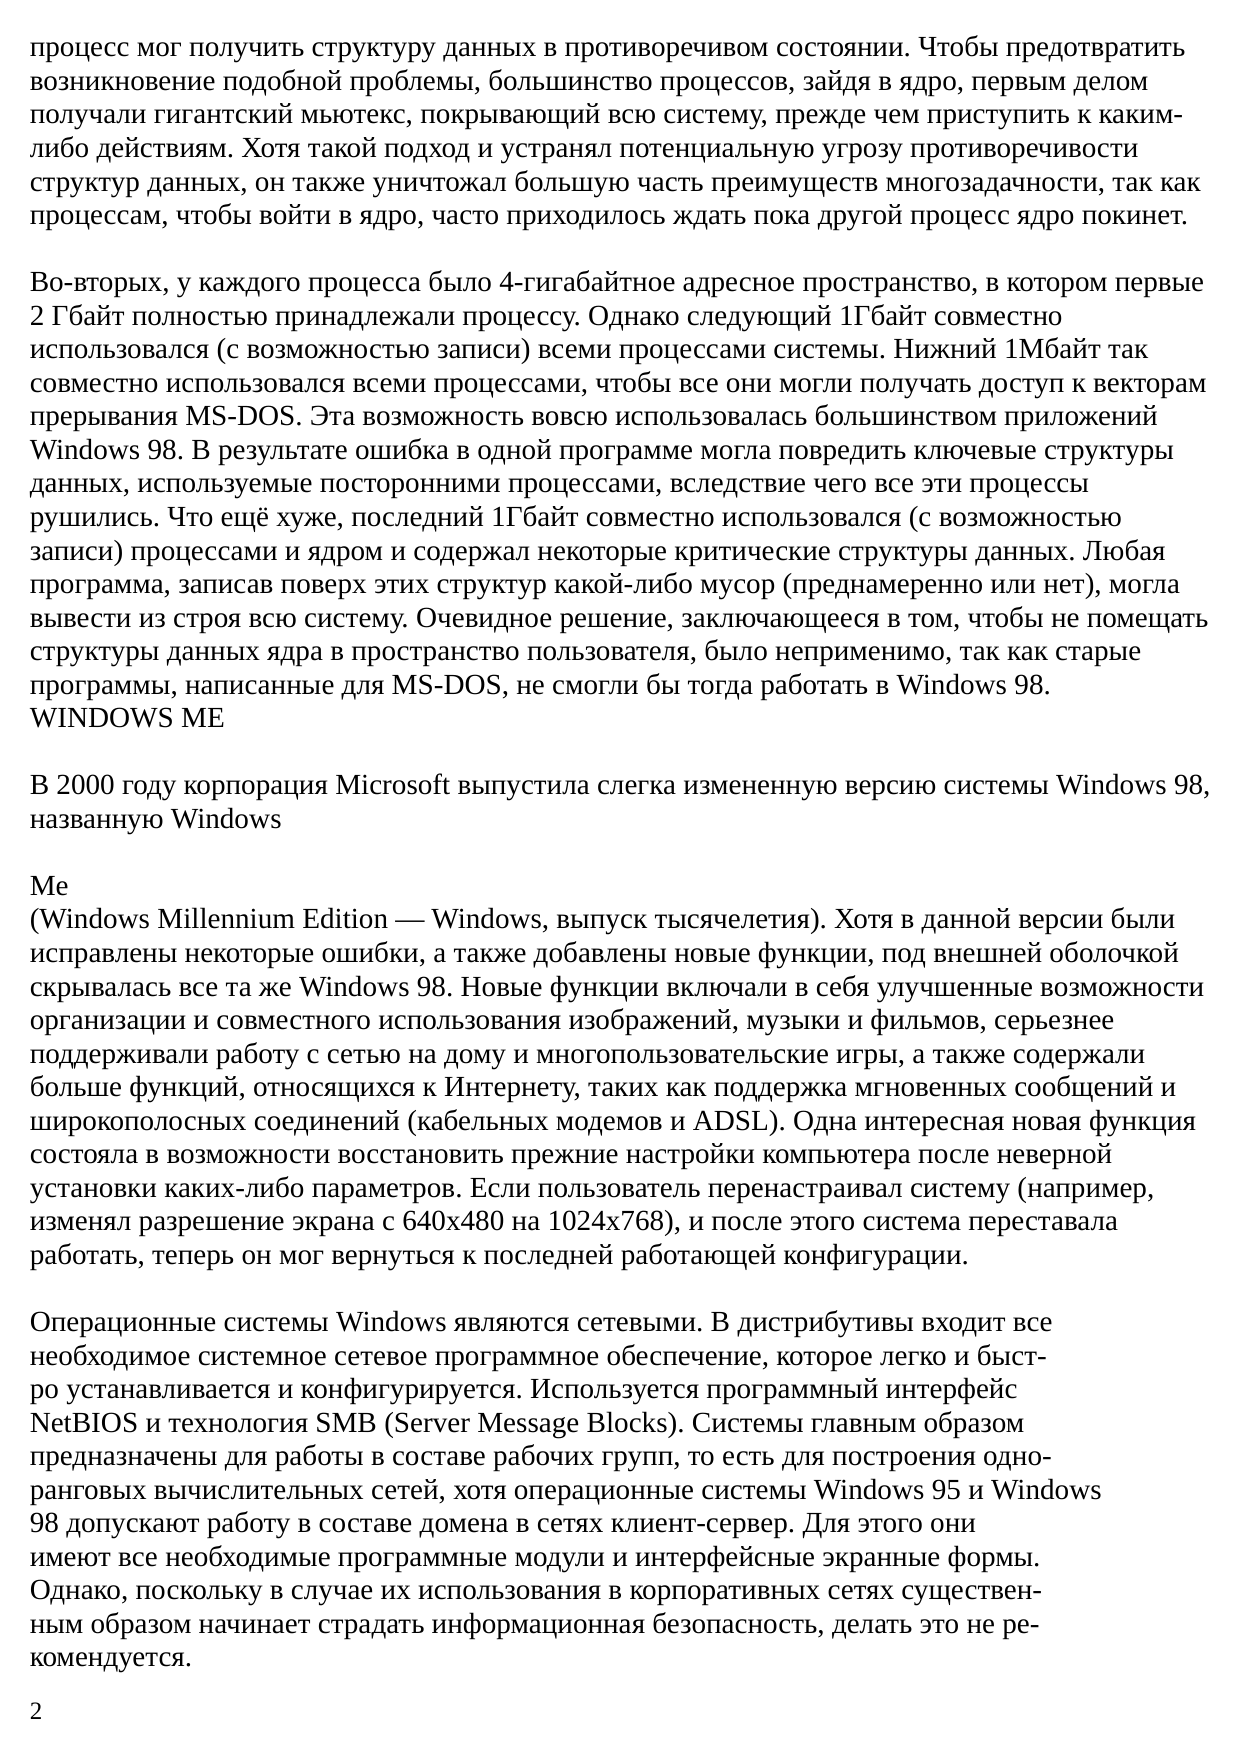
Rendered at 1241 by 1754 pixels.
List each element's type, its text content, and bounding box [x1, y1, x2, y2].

text NetBIOS и технология SMB (Server Message Blocks). Системы главным образом [29, 1405, 1211, 1438]
text процесс мог получить структуру данных в противоречивом состоянии. Чтобы предотвратить возникновение подобной проблемы, большинство процессов, зайдя в ядро, первым делом получали гигантский мьютекс, покрывающий всю систему, прежде чем приступить к каким-либо действиям. Хотя такой подход и устранял потенциальную угрозу противоречивости структур данных, он также уничтожал большую часть преимуществ многозадачности, так как процессам, чтобы войти в ядро, часто приходилось ждать пока другой процесс ядро покинет. Во-вторых, у каждого процесса было 4-гигабайтное адресное пространство, в котором первые 2 Гбайт полностью принадлежали процессу. Однако следующий 1Гбайт совместно использовался (с возможностью записи) всеми процессами системы. Нижний 1Мбайт так совместно использовался всеми процессами, чтобы все они могли получать доступ к векторам прерывания MS-DOS. Эта возможность вовсю использовалась большинством приложений Windows 98. В результате ошибка в одной программе могла повредить ключевые структуры данных, используемые посторонними процессами, вследствие чего все эти процессы рушились. Что ещё хуже, последний 1Гбайт совместно использовался (с возможностью записи) процессами и ядром и содержал некоторые критические структуры данных. Любая программа, записав поверх этих структур какой-либо мусор (преднамеренно или нет), могла вывести из строя всю систему. Очевидное решение, заключающееся в том, чтобы не помещать структуры данных ядра в пространство пользователя, было неприменимо, так как старые программы, написанные для MS-DOS, не смогли бы тогда работать в Windows 98. WINDOWS ME В 2000 году корпорация Microsoft выпустила слегка измененную версию системы Windows 98, названную Windows Me (Windows Millennium Edition — Windows, выпуск тысячелетия). Хотя в данной версии были исправлены некоторые ошибки, а также добавлены новые функции, под внешней оболочкой скрывалась все та же Windows 98. Новые функции включали в себя улучшенные возможности организации и совместного использования изображений, музыки и фильмов, серьезнее поддерживали работу с сетью на дому и многопользовательские игры, а также содержали больше функций, относящихся к Интернету, таких как поддержка мгновенных сообщений и широкополосных соединений (кабельных модемов и ADSL). Одна интересная новая функция состояла в возможности восстановить прежние настройки компьютера после неверной установки каких-либо параметров. Если пользователь перенастраивал систему (например, изменял paзрешение экрана с 640x480 на 1024х768), и после этого система переставала работать, теперь он мог вернуться к последней работающей конфигурации. [29, 29, 1211, 1271]
text имеют все необходимые программные модули и интерфейсные экранные формы. [29, 1539, 1211, 1572]
text необходимое системное сетевое программное обеспечение, которое легко и быст- [29, 1338, 1211, 1371]
text ным образом начинает страдать информационная безопасность, делать это не ре- [29, 1606, 1211, 1639]
text Однако, поскольку в случае их использования в корпоративных сетях существен- [29, 1572, 1211, 1606]
text комендуется. [29, 1639, 1211, 1673]
text ро устанавливается и конфигурируется. Используется программный интерфейс [29, 1371, 1211, 1405]
text Операционные системы Windows являются сетевыми. В дистрибутивы входит все [29, 1304, 1211, 1338]
text 98 допускают работу в составе домена в сетях клиент-сервер. Для этого они [29, 1505, 1211, 1539]
text предназначены для работы в составе рабочих групп, то есть для построения одно- [29, 1438, 1211, 1472]
text ранговых вычислительных сетей, хотя операционные системы Windows 95 и Windows [29, 1472, 1211, 1505]
